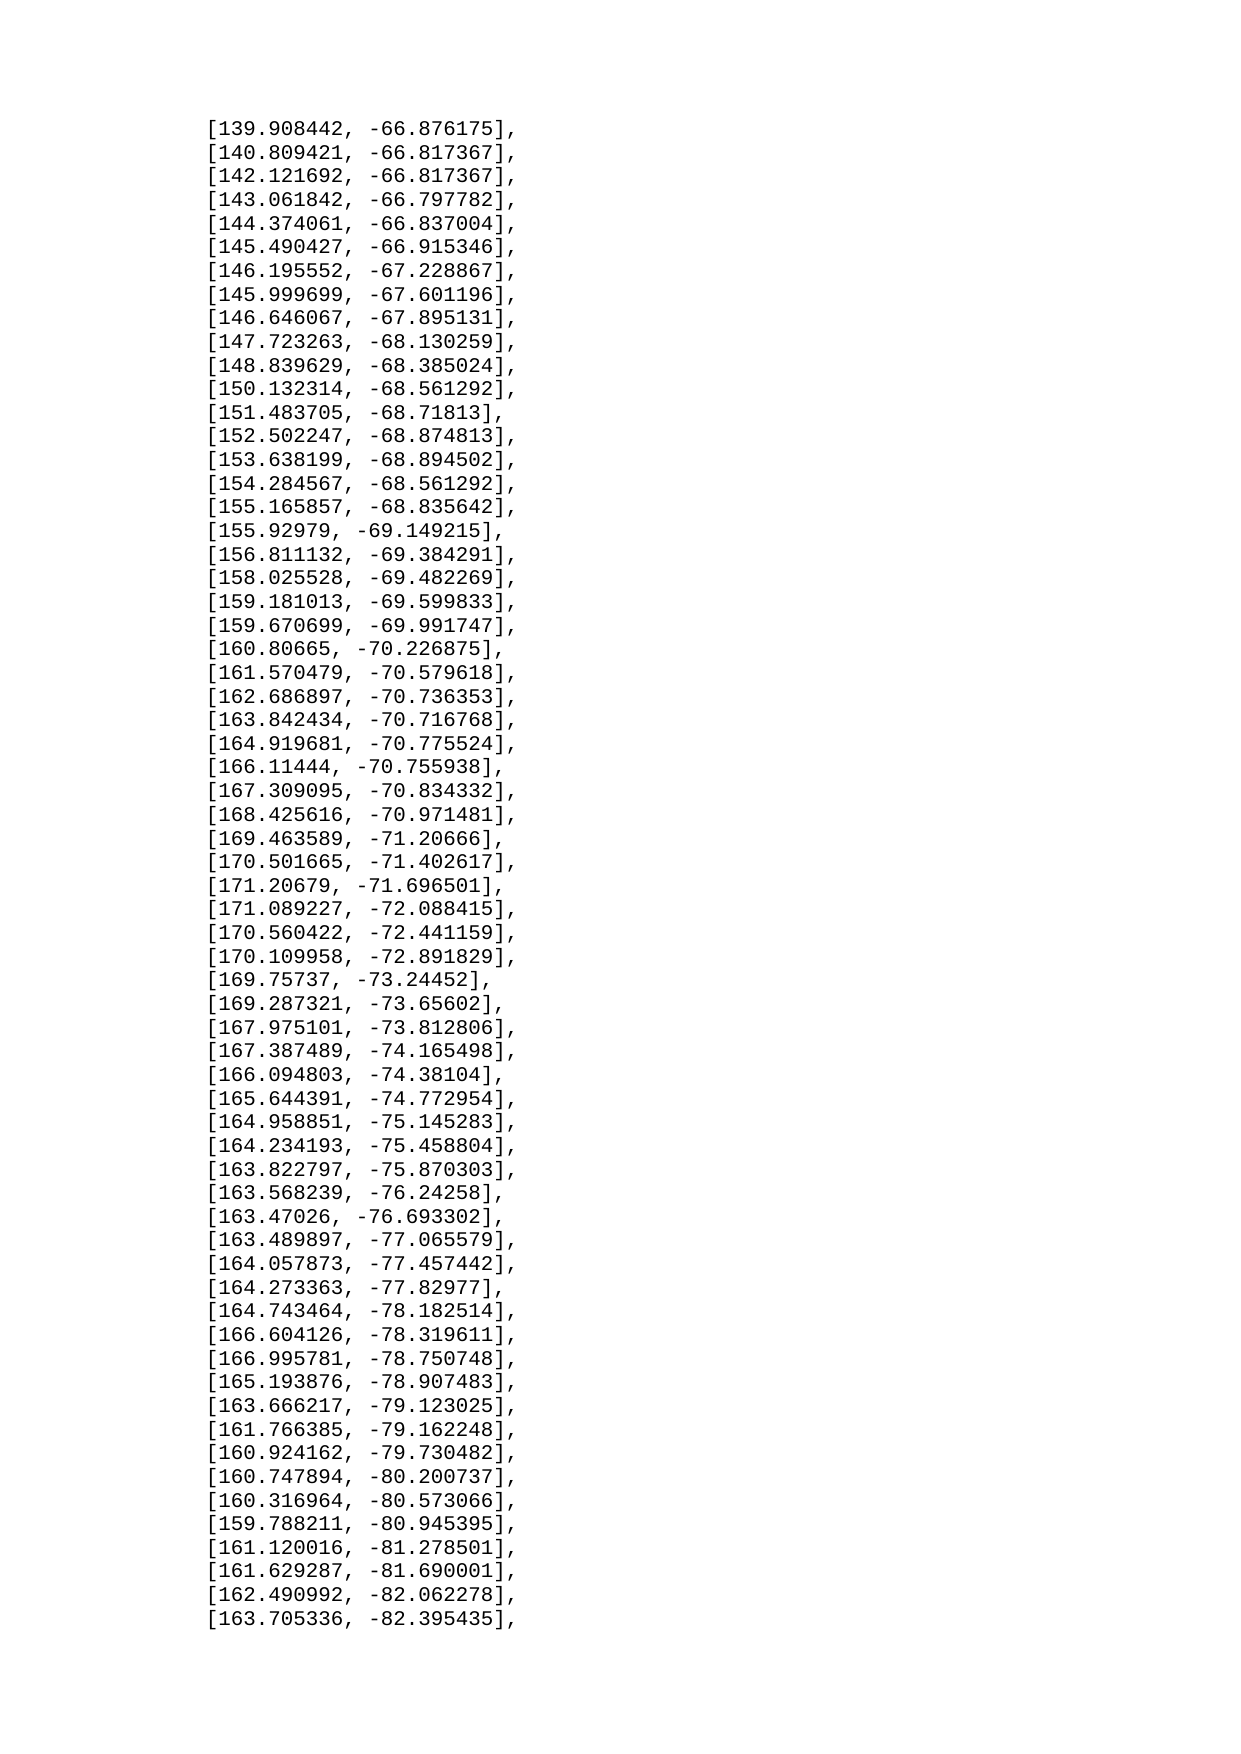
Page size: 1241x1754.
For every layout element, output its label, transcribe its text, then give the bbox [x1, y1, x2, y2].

text [166.995781, -78.750748], [118, 1348, 1122, 1371]
text [161.120016, -81.278501], [118, 1537, 1122, 1561]
text [167.387489, -74.165498], [118, 1040, 1122, 1064]
text [154.284567, -68.561292], [118, 473, 1122, 496]
text [152.502247, -68.874813], [118, 426, 1122, 449]
text [159.181013, -69.599833], [118, 591, 1122, 615]
text [143.061842, -66.797782], [118, 189, 1122, 213]
text [162.490992, -82.062278], [118, 1584, 1122, 1608]
text [169.463589, -71.20666], [118, 827, 1122, 851]
text [163.568239, -76.24258], [118, 1182, 1122, 1206]
text [167.975101, -73.812806], [118, 1017, 1122, 1040]
text [163.489897, -77.065579], [118, 1229, 1122, 1253]
text [160.80665, -70.226875], [118, 638, 1122, 662]
text [171.20679, -71.696501], [118, 875, 1122, 898]
text [168.425616, -70.971481], [118, 804, 1122, 827]
text [146.646067, -67.895131], [118, 307, 1122, 331]
text [159.788211, -80.945395], [118, 1513, 1122, 1537]
text [145.999699, -67.601196], [118, 284, 1122, 307]
text [164.273363, -77.82977], [118, 1277, 1122, 1300]
text [150.132314, -68.561292], [118, 378, 1122, 402]
text [156.811132, -69.384291], [118, 544, 1122, 567]
text [148.839629, -68.385024], [118, 354, 1122, 378]
text [147.723263, -68.130259], [118, 331, 1122, 354]
text [158.025528, -69.482269], [118, 567, 1122, 591]
text [163.47026, -76.693302], [118, 1206, 1122, 1229]
text [160.316964, -80.573066], [118, 1489, 1122, 1513]
text [155.92979, -69.149215], [118, 520, 1122, 544]
text [166.11444, -70.755938], [118, 757, 1122, 780]
text [170.560422, -72.441159], [118, 922, 1122, 946]
text [166.604126, -78.319611], [118, 1324, 1122, 1348]
text [155.165857, -68.835642], [118, 496, 1122, 520]
text [164.919681, -70.775524], [118, 733, 1122, 757]
text [170.109958, -72.891829], [118, 946, 1122, 969]
text [145.490427, -66.915346], [118, 236, 1122, 260]
text [164.958851, -75.145283], [118, 1111, 1122, 1135]
text [163.705336, -82.395435], [118, 1608, 1122, 1631]
text [160.747894, -80.200737], [118, 1466, 1122, 1489]
text [144.374061, -66.837004], [118, 213, 1122, 236]
text [163.822797, -75.870303], [118, 1158, 1122, 1182]
text [160.924162, -79.730482], [118, 1442, 1122, 1466]
text [153.638199, -68.894502], [118, 449, 1122, 473]
text [165.193876, -78.907483], [118, 1371, 1122, 1395]
text [169.287321, -73.65602], [118, 993, 1122, 1017]
text [142.121692, -66.817367], [118, 165, 1122, 189]
text [165.644391, -74.772954], [118, 1088, 1122, 1111]
text [167.309095, -70.834332], [118, 780, 1122, 804]
text [171.089227, -72.088415], [118, 898, 1122, 922]
text [161.570479, -70.579618], [118, 662, 1122, 686]
text [161.629287, -81.690001], [118, 1561, 1122, 1584]
text [151.483705, -68.71813], [118, 402, 1122, 426]
text [169.75737, -73.24452], [118, 969, 1122, 993]
text [140.809421, -66.817367], [118, 142, 1122, 165]
text [163.842434, -70.716768], [118, 709, 1122, 733]
text [164.057873, -77.457442], [118, 1253, 1122, 1277]
text [162.686897, -70.736353], [118, 686, 1122, 709]
text [146.195552, -67.228867], [118, 260, 1122, 284]
text [163.666217, -79.123025], [118, 1395, 1122, 1419]
text [170.501665, -71.402617], [118, 851, 1122, 875]
text [161.766385, -79.162248], [118, 1419, 1122, 1442]
text [164.743464, -78.182514], [118, 1300, 1122, 1324]
text [166.094803, -74.38104], [118, 1064, 1122, 1088]
text [159.670699, -69.991747], [118, 615, 1122, 638]
text [164.234193, -75.458804], [118, 1135, 1122, 1158]
text [139.908442, -66.876175], [118, 118, 1122, 142]
